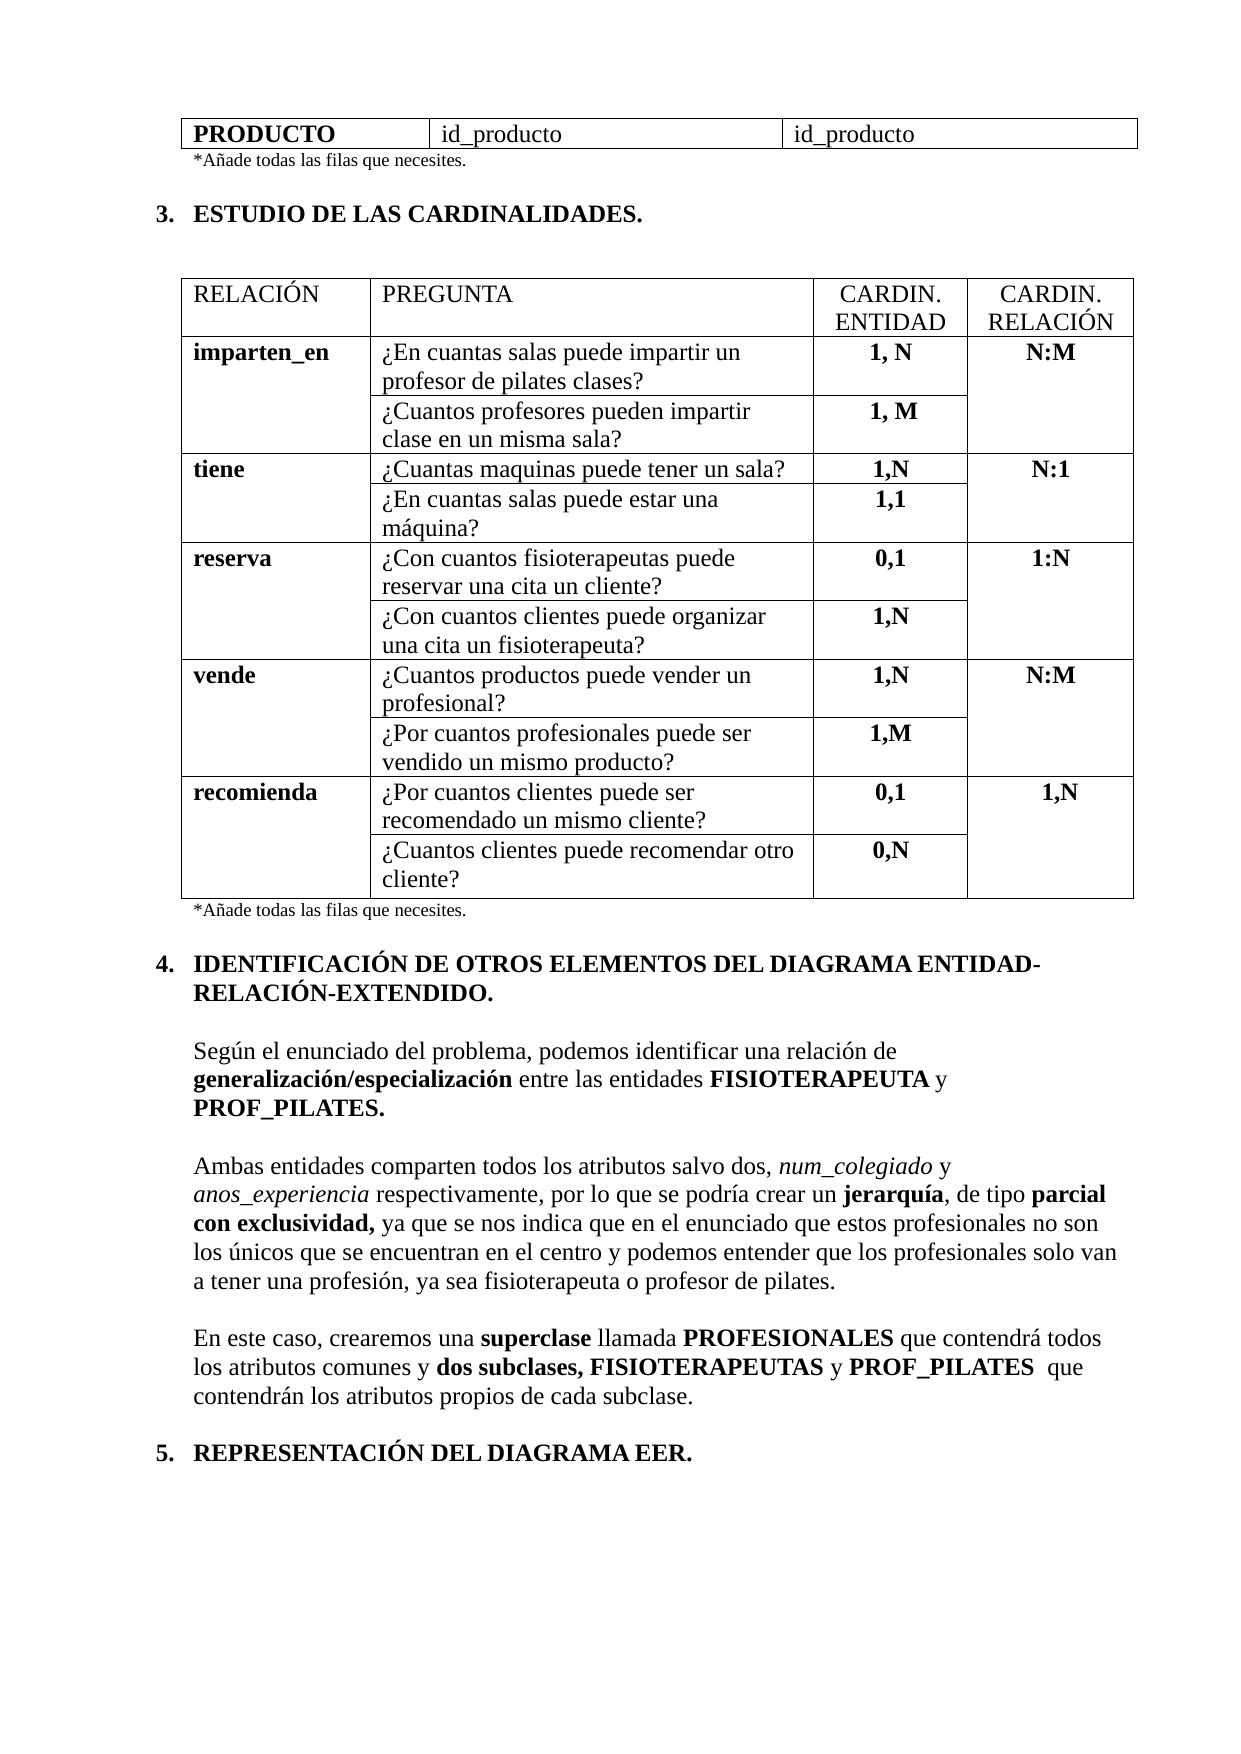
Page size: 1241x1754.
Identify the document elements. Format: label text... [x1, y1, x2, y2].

table_header PREGUNTA [371, 279, 813, 336]
table_cell ¿En cuantas salas puede estar una máquina? [371, 484, 813, 542]
table_cell N:M [968, 337, 1133, 453]
table_cell reserva [182, 543, 370, 659]
table_cell 1, N [814, 337, 967, 395]
table_cell 0,1 [814, 543, 967, 600]
table_cell ¿Con cuantos fisioterapeutas puede reservar una cita un cliente? [371, 543, 813, 600]
list IDENTIFICACIÓN DE OTROS ELEMENTOS DEL DIAGRAMA ENTIDAD-RELACIÓN-EXTENDIDO. [156, 949, 1122, 1007]
list *Añade todas las filas que necesites. [193, 899, 1122, 921]
table_cell id_producto [430, 119, 782, 148]
table_cell ¿Cuantos productos puede vender un profesional? [371, 660, 813, 717]
table_cell 1,N [814, 454, 967, 483]
table_cell ¿En cuantas salas puede impartir un profesor de pilates clases? [371, 337, 813, 395]
table_cell ¿Por cuantos profesionales puede ser vendido un mismo producto? [371, 718, 813, 776]
table_cell ¿Por cuantos clientes puede ser recomendado un mismo cliente? [371, 777, 813, 834]
table_cell ¿Cuantos profesores pueden impartir clase en un misma sala? [371, 396, 813, 453]
table_cell recomienda [182, 777, 370, 898]
table_cell ¿Con cuantos clientes puede organizar una cita un fisioterapeuta? [371, 601, 813, 659]
table_cell 1,M [814, 718, 967, 776]
table_cell vende [182, 660, 370, 776]
table_cell imparten_en [182, 337, 370, 453]
list REPRESENTACIÓN DEL DIAGRAMA EER. [156, 1438, 1122, 1467]
table_cell PRODUCTO [182, 119, 429, 148]
table_cell 0,1 [814, 777, 967, 834]
table_header CARDIN. ENTIDAD [814, 279, 967, 336]
table_cell tiene [182, 454, 370, 542]
table_header CARDIN. RELACIÓN [968, 279, 1133, 336]
table_cell 1,N [814, 660, 967, 717]
list ESTUDIO DE LAS CARDINALIDADES. [156, 199, 1122, 228]
table_header RELACIÓN [182, 279, 370, 336]
table_cell ¿Cuantos clientes puede recomendar otro cliente? [371, 835, 813, 898]
table_cell 1,N [968, 777, 1133, 898]
table_cell N:1 [968, 454, 1133, 542]
table_cell 1, M [814, 396, 967, 453]
list Según el enunciado del problema, podemos identificar una relación de generalización/especialización entre las entidades FISIOTERAPEUTA y PROF_PILATES. [193, 1036, 1122, 1122]
table_cell 1,1 [814, 484, 967, 542]
table_cell id_producto [783, 119, 1137, 148]
table_cell ¿Cuantas maquinas puede tener un sala? [371, 454, 813, 483]
table_cell 1,N [814, 601, 967, 659]
table_cell N:M [968, 660, 1133, 776]
list Ambas entidades comparten todos los atributos salvo dos, num_colegiado y anos_experiencia respectivamente, por lo que se podría crear un jerarquía, de tipo parcial con exclusividad, ya que se nos indica que en el enunciado que estos profesionales no son los únicos que se encuentran en el centro y podemos entender que los profesionales solo van a tener una profesión, ya sea fisioterapeuta o profesor de pilates. [193, 1151, 1122, 1294]
table_cell 1:N [968, 543, 1133, 659]
list En este caso, crearemos una superclase llamada PROFESIONALES que contendrá todos los atributos comunes y dos subclases, FISIOTERAPEUTAS y PROF_PILATES que contendrán los atributos propios de cada subclase. [193, 1323, 1122, 1409]
list *Añade todas las filas que necesites. [193, 149, 1122, 171]
table_cell 0,N [814, 835, 967, 898]
